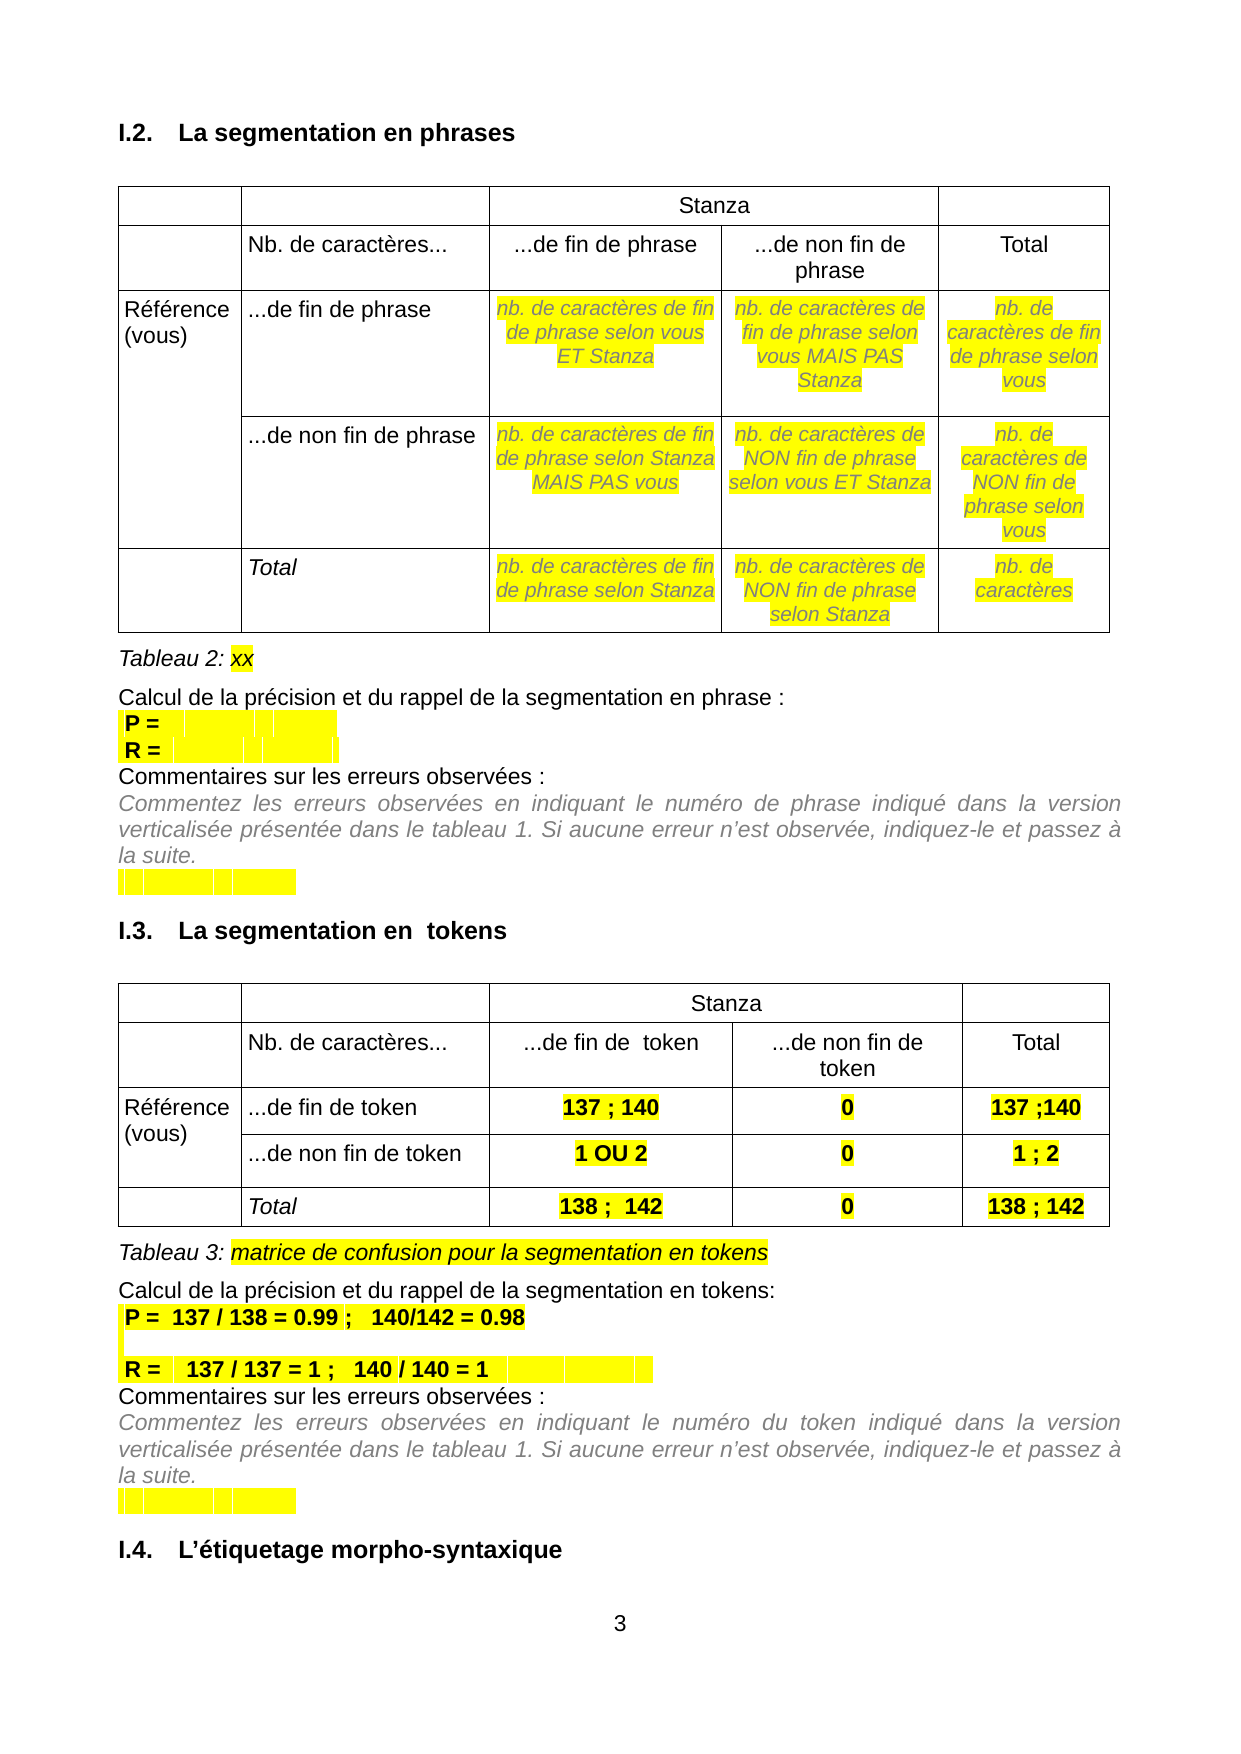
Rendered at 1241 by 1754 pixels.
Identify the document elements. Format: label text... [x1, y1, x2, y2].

text Commentez les erreurs observées en indiquant le numéro du token indiqué dans la version verticalisée présentée dans le tableau 1. Si aucune erreur n’est observée, indiquez-le et passez à la suite. [118, 1409, 1122, 1488]
table_cell ...de fin de token [490, 1023, 732, 1087]
table_cell Total [242, 549, 489, 632]
text Tableau 3: matrice de confusion pour la segmentation en tokens [118, 1238, 1122, 1265]
table_cell nb. de caractères de NON fin de phrase selon vous [939, 417, 1109, 548]
table_cell [119, 1023, 241, 1087]
text P = 137 / 138 = 0.99 ; 140/142 = 0.98 [118, 1304, 1122, 1330]
table_cell Total [242, 1188, 489, 1226]
table_cell nb. de caractères de NON fin de phrase selon Stanza [722, 549, 938, 632]
table_cell nb. de caractères de fin de phrase selon Stanza MAIS PAS vous [490, 417, 721, 548]
subtitle La segmentation en tokens [118, 916, 1122, 944]
table_cell 138 ; 142 [963, 1188, 1109, 1226]
table_cell 0 [733, 1188, 962, 1226]
table_cell 137 ;140 [963, 1088, 1109, 1134]
table_cell 1 OU 2 [490, 1135, 732, 1187]
table_cell ...de non fin de phrase [722, 226, 938, 289]
table_cell nb. de caractères de fin de phrase selon vous MAIS PAS Stanza [722, 291, 938, 416]
table_cell 0 [733, 1088, 962, 1134]
table_cell [119, 226, 241, 289]
subtitle L’étiquetage morpho-syntaxique [118, 1535, 1122, 1564]
table_cell nb. de caractères [939, 549, 1109, 632]
text Commentez les erreurs observées en indiquant le numéro de phrase indiqué dans la version verticalisée présentée dans le tableau 1. Si aucune erreur n’est observée, indiquez-le et passez à la suite. [118, 789, 1122, 868]
table_cell nb. de caractères de fin de phrase selon vous [939, 291, 1109, 416]
table_cell Référence (vous) [119, 1088, 241, 1187]
table_cell Référence (vous) [119, 291, 241, 548]
table_header [119, 984, 241, 1022]
table_cell Total [939, 226, 1109, 289]
text Tableau 2: xx [118, 645, 1122, 672]
table_cell 1 ; 2 [963, 1135, 1109, 1187]
text R = 137 / 137 = 1 ; 140 / 140 = 1 [118, 1356, 1122, 1383]
table_cell ...de fin de token [242, 1088, 489, 1134]
table_header [242, 984, 489, 1022]
table_cell ...de non fin de token [242, 1135, 489, 1187]
table_cell 0 [733, 1135, 962, 1187]
table_header [939, 187, 1109, 224]
text P = [118, 710, 1122, 737]
table_header Stanza [490, 984, 962, 1022]
table_cell nb. de caractères de fin de phrase selon vous ET Stanza [490, 291, 721, 416]
text Calcul de la précision et du rappel de la segmentation en tokens: [118, 1277, 1122, 1304]
table_cell nb. de caractères de NON fin de phrase selon vous ET Stanza [722, 417, 938, 548]
table_header [963, 984, 1109, 1022]
table_cell Nb. de caractères... [242, 226, 489, 289]
table_cell nb. de caractères de fin de phrase selon Stanza [490, 549, 721, 632]
table_cell Total [963, 1023, 1109, 1087]
table_cell ...de fin de phrase [242, 291, 489, 416]
text Commentaires sur les erreurs observées : [118, 763, 1122, 789]
text Calcul de la précision et du rappel de la segmentation en phrase : [118, 684, 1122, 710]
table_header Stanza [490, 187, 938, 224]
subtitle La segmentation en phrases [118, 118, 1122, 147]
table_cell 137 ; 140 [490, 1088, 732, 1134]
table_cell ...de fin de phrase [490, 226, 721, 289]
table_cell [119, 1188, 241, 1226]
table_cell Nb. de caractères... [242, 1023, 489, 1087]
table_cell ...de non fin de token [733, 1023, 962, 1087]
table_cell [119, 549, 241, 632]
table_header [119, 187, 241, 224]
text R = [118, 737, 1122, 763]
table_cell ...de non fin de phrase [242, 417, 489, 548]
table_cell 138 ; 142 [490, 1188, 732, 1226]
text Commentaires sur les erreurs observées : [118, 1383, 1122, 1409]
table_header [242, 187, 489, 224]
